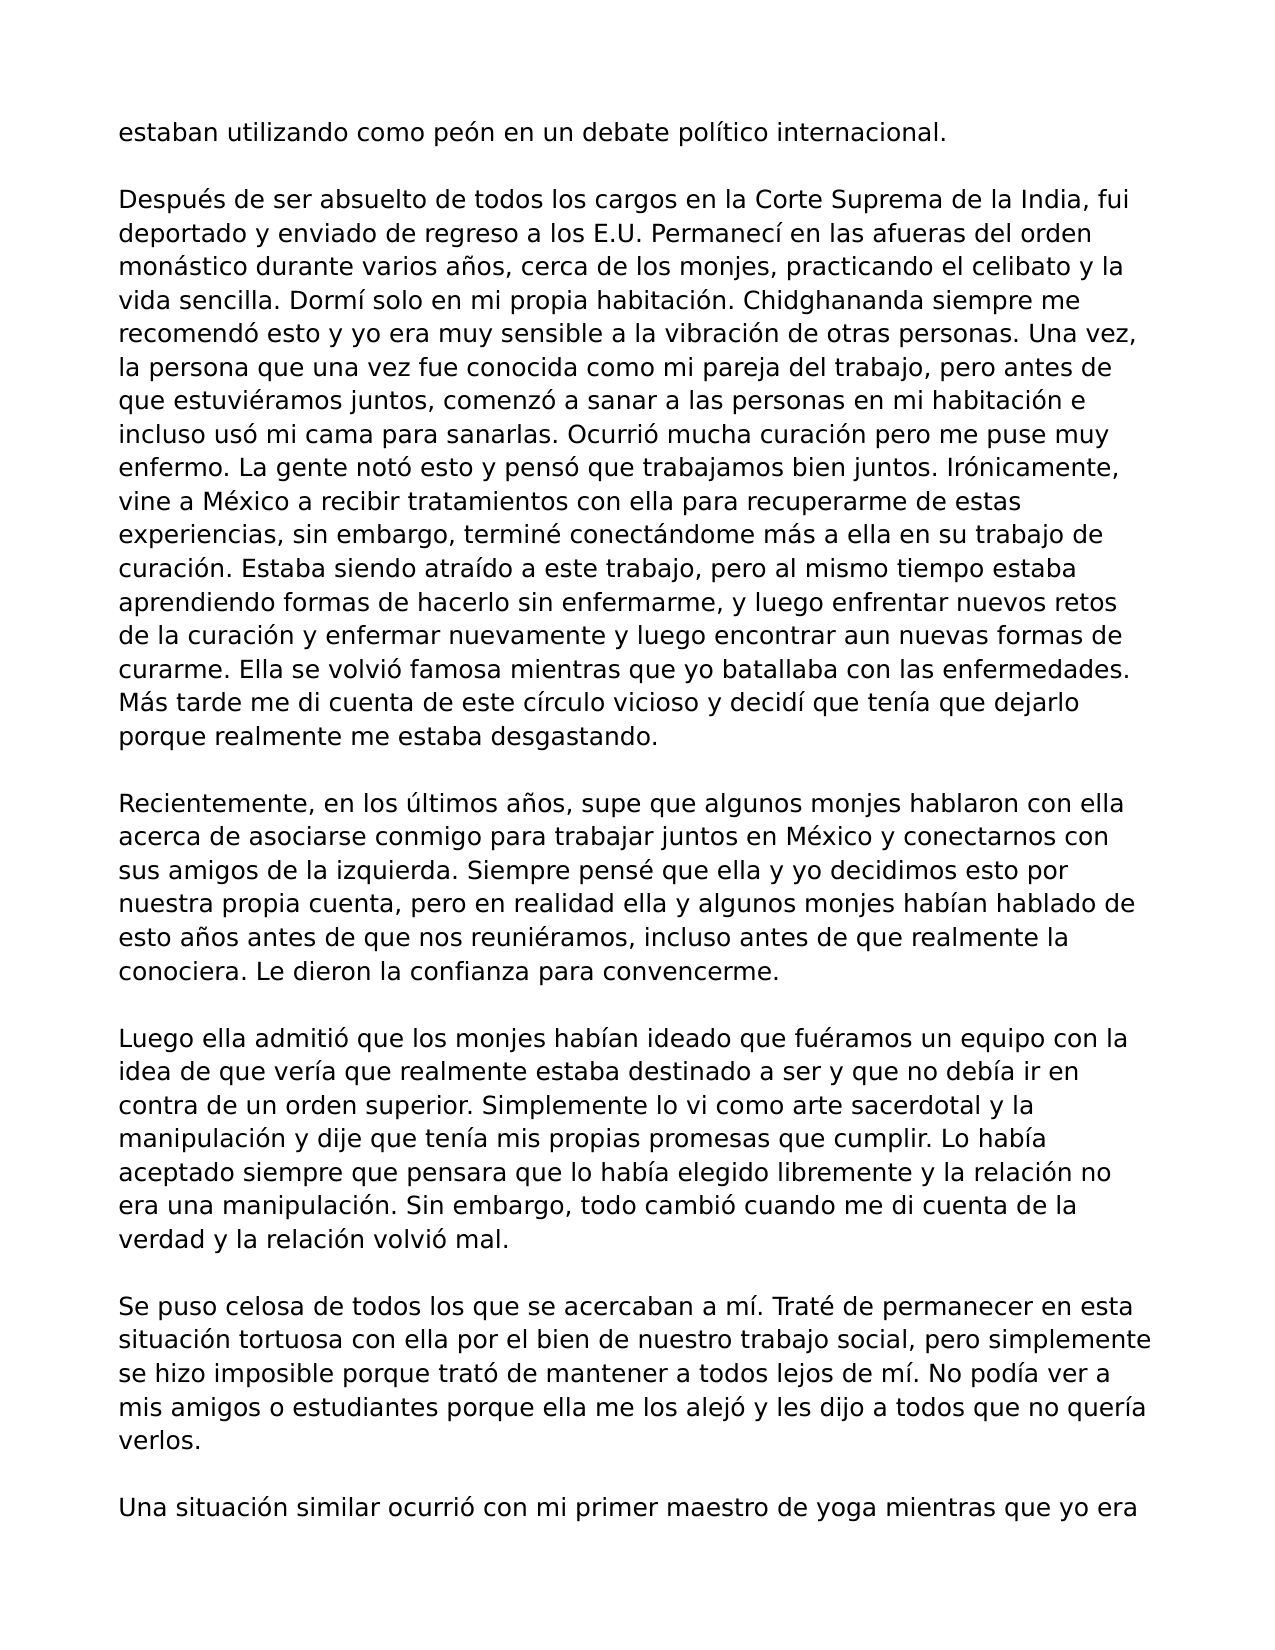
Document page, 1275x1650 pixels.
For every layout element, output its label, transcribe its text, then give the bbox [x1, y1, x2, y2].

text estaban utilizando como peón en un debate político internacional. Después de ser absuelto de todos los cargos en la Corte Suprema de la India, fui deportado y enviado de regreso a los E.U. Permanecí en las afueras del orden monástico durante varios años, cerca de los monjes, practicando el celibato y la vida sencilla. Dormí solo en mi propia habitación. Chidghananda siempre me recomendó esto y yo era muy sensible a la vibración de otras personas. Una vez, la persona que una vez fue conocida como mi pareja del trabajo, pero antes de que estuviéramos juntos, comenzó a sanar a las personas en mi habitación e incluso usó mi cama para sanarlas. Ocurrió mucha curación pero me puse muy enfermo. La gente notó esto y pensó que trabajamos bien juntos. Irónicamente, vine a México a recibir tratamientos con ella para recuperarme de estas experiencias, sin embargo, terminé conectándome más a ella en su trabajo de curación. Estaba siendo atraído a este trabajo, pero al mismo tiempo estaba aprendiendo formas de hacerlo sin enfermarme, y luego enfrentar nuevos retos de la curación y enfermar nuevamente y luego encontrar aun nuevas formas de curarme. Ella se volvió famosa mientras que yo batallaba con las enfermedades. Más tarde me di cuenta de este círculo vicioso y decidí que tenía que dejarlo porque realmente me estaba desgastando. Recientemente, en los últimos años, supe que algunos monjes hablaron con ella acerca de asociarse conmigo para trabajar juntos en México y conectarnos con sus amigos de la izquierda. Siempre pensé que ella y yo decidimos esto por nuestra propia cuenta, pero en realidad ella y algunos monjes habían hablado de esto años antes de que nos reuniéramos, incluso antes de que realmente la conociera. Le dieron la confianza para convencerme. Luego ella admitió que los monjes habían ideado que fuéramos un equipo con la idea de que vería que realmente estaba destinado a ser y que no debía ir en contra de un orden superior. Simplemente lo vi como arte sacerdotal y la manipulación y dije que tenía mis propias promesas que cumplir. Lo había aceptado siempre que pensara que lo había elegido libremente y la relación no era una manipulación. Sin embargo, todo cambió cuando me di cuenta de la verdad y la relación volvió mal. Se puso celosa de todos los que se acercaban a mí. Traté de permanecer en esta situación tortuosa con ella por el bien de nuestro trabajo social, pero simplemente se hizo imposible porque trató de mantener a todos lejos de mí. No podía ver a mis amigos o estudiantes porque ella me los alejó y les dijo a todos que no quería verlos. Una situación similar ocurrió con mi primer maestro de yoga mientras que yo era [118, 118, 1157, 1522]
